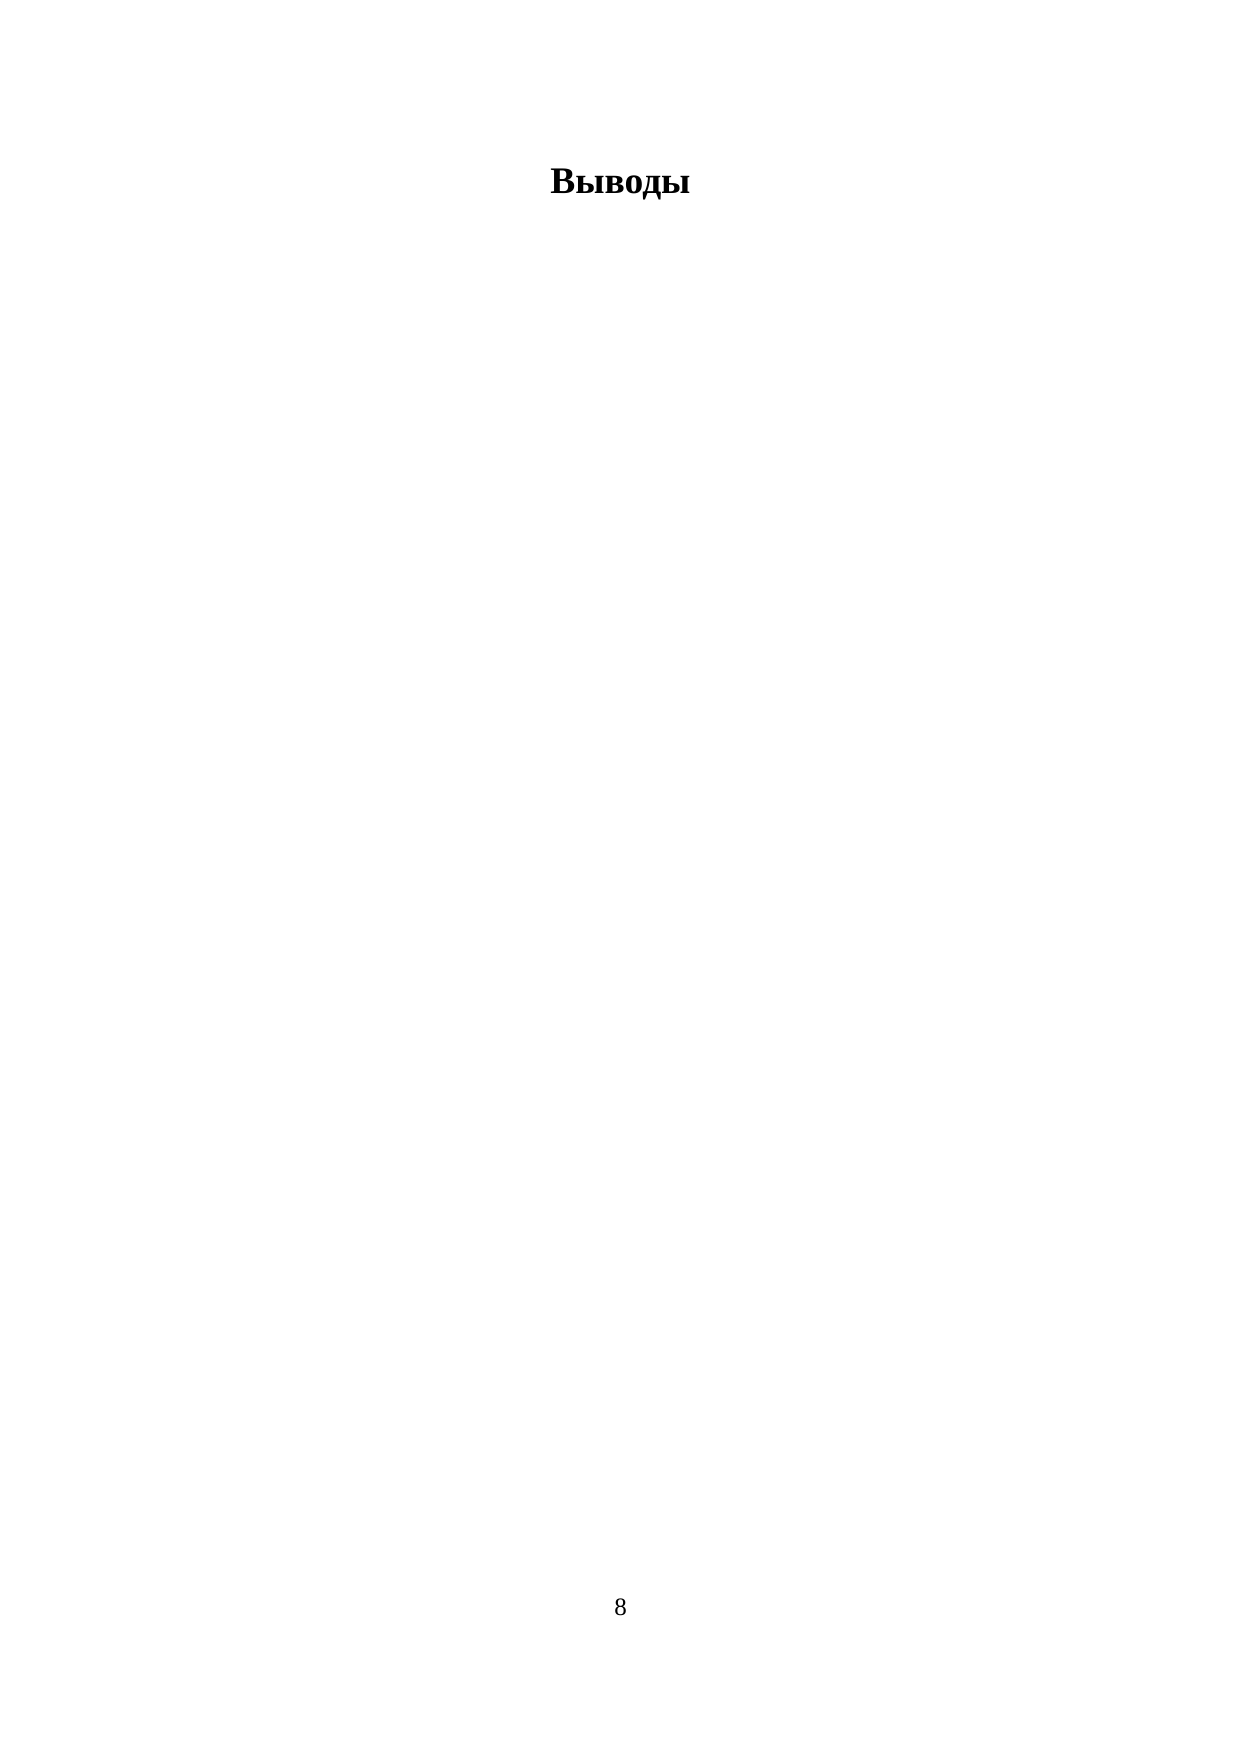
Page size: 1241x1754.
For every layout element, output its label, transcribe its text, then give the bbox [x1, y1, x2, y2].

subtitle Выводы [133, 158, 1107, 201]
